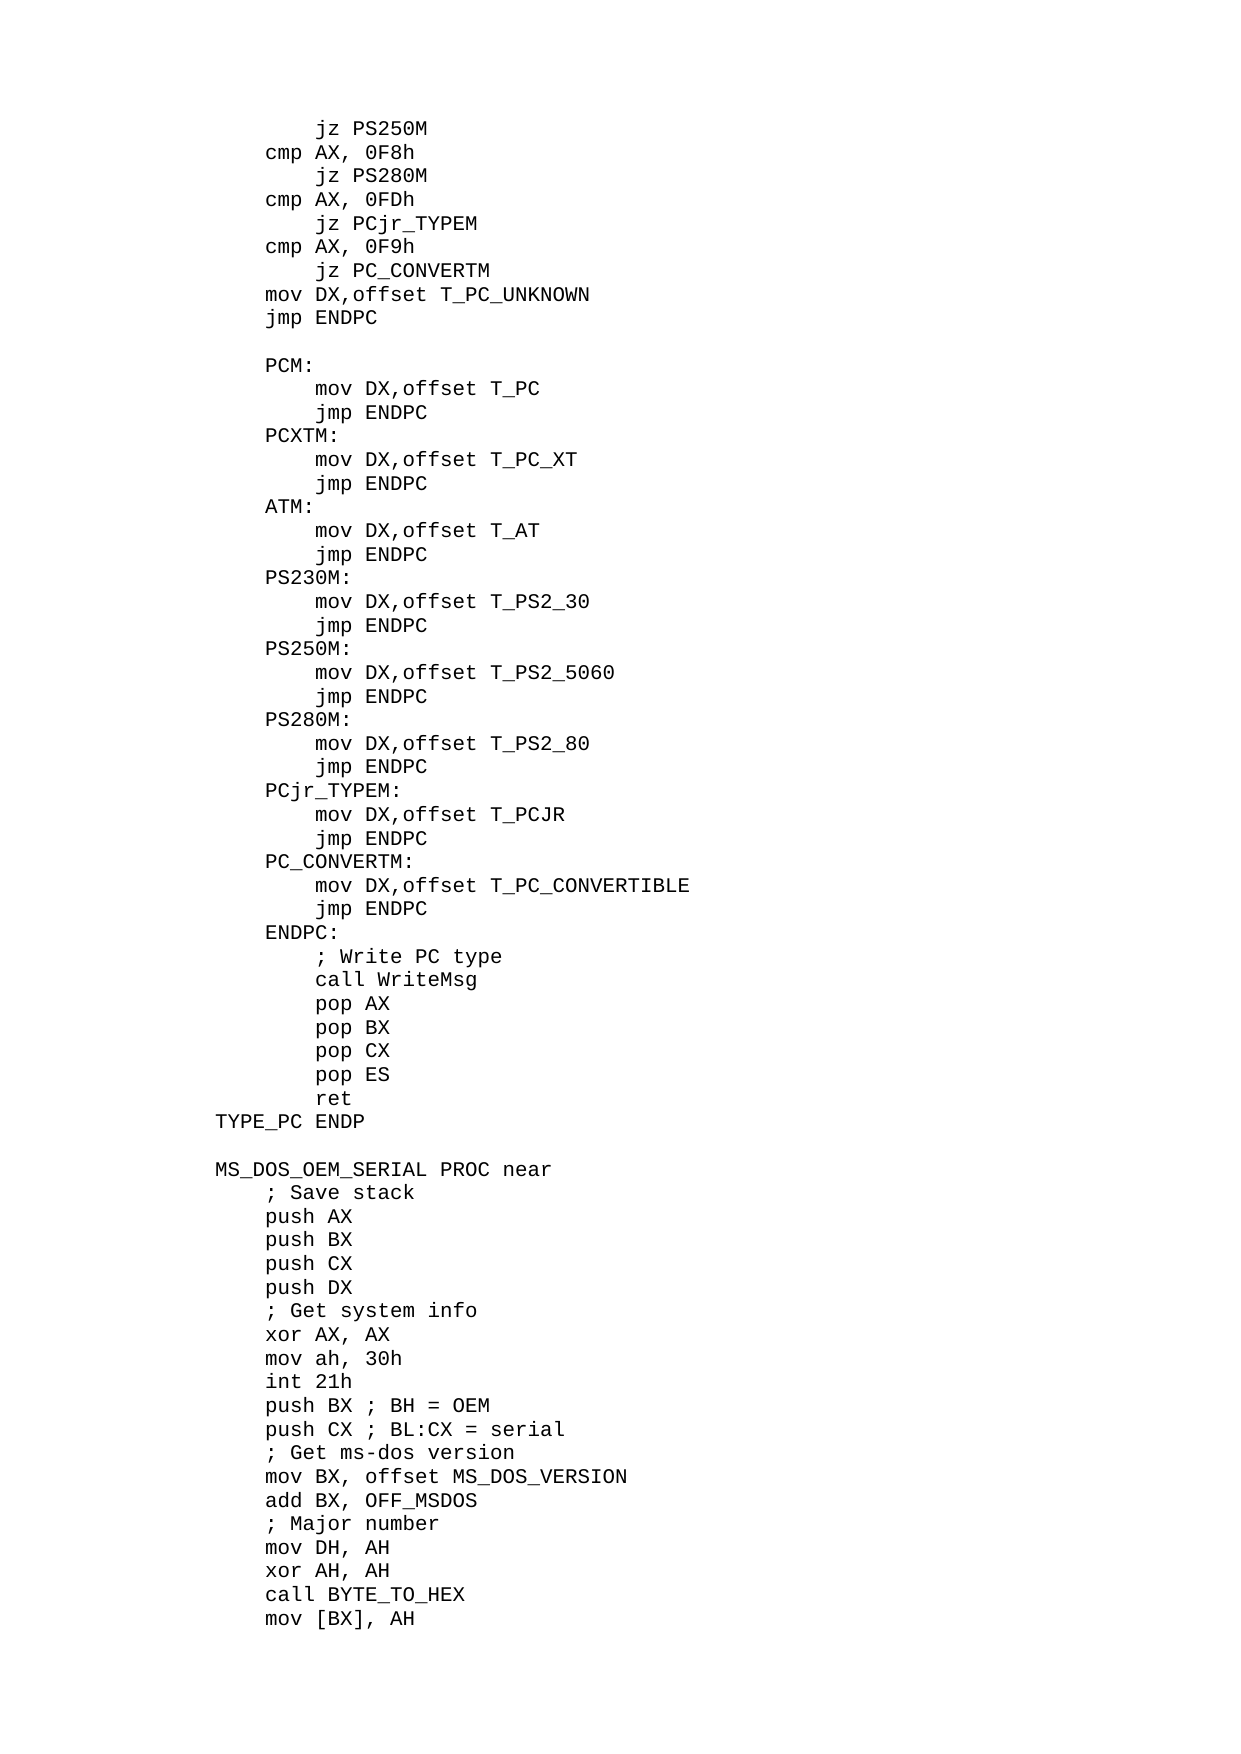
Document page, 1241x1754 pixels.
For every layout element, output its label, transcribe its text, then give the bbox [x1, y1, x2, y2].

text pop BX [215, 1017, 1152, 1040]
text call WriteMsg [215, 969, 1152, 993]
text xor AX, AX [215, 1324, 1152, 1348]
text cmp AX, 0F9h [215, 236, 1152, 260]
text PCXTM: [215, 426, 1152, 449]
text MS_DOS_OEM_SERIAL PROC near [215, 1158, 1152, 1182]
text mov DX,offset T_PC [215, 378, 1152, 402]
text ; Major number [215, 1513, 1152, 1537]
text PCjr_TYPEM: [215, 780, 1152, 804]
text ; Save stack [215, 1182, 1152, 1206]
text mov DX,offset T_PC_XT [215, 449, 1152, 473]
text push CX ; BL:CX = serial [215, 1419, 1152, 1442]
text jmp ENDPC [215, 615, 1152, 638]
text TYPE_PC ENDP [215, 1111, 1152, 1135]
text jmp ENDPC [215, 757, 1152, 780]
text PS230M: [215, 567, 1152, 591]
text jmp ENDPC [215, 686, 1152, 709]
text mov DX,offset T_PS2_5060 [215, 662, 1152, 686]
text ; Get system info [215, 1300, 1152, 1324]
text cmp AX, 0F8h [215, 142, 1152, 165]
text pop CX [215, 1040, 1152, 1064]
text mov DX,offset T_AT [215, 520, 1152, 544]
text jmp ENDPC [215, 402, 1152, 426]
text jz PC_CONVERTM [215, 260, 1152, 284]
text jz PS280M [215, 165, 1152, 189]
text PC_CONVERTM: [215, 851, 1152, 875]
text PS280M: [215, 709, 1152, 733]
text mov ah, 30h [215, 1348, 1152, 1371]
text jz PCjr_TYPEM [215, 213, 1152, 236]
text jmp ENDPC [215, 307, 1152, 331]
text jmp ENDPC [215, 827, 1152, 851]
text add BX, OFF_MSDOS [215, 1489, 1152, 1513]
text mov [BX], AH [215, 1608, 1152, 1631]
text xor AH, AH [215, 1561, 1152, 1584]
text push BX ; BH = OEM [215, 1395, 1152, 1419]
text call BYTE_TO_HEX [215, 1584, 1152, 1608]
text push DX [215, 1277, 1152, 1300]
text jmp ENDPC [215, 473, 1152, 496]
text mov DX,offset T_PS2_80 [215, 733, 1152, 757]
text jz PS250M [215, 118, 1152, 142]
text ; Write PC type [215, 946, 1152, 969]
text ret [215, 1088, 1152, 1111]
text pop ES [215, 1064, 1152, 1088]
text mov DX,offset T_PS2_30 [215, 591, 1152, 615]
text push BX [215, 1229, 1152, 1253]
text mov DX,offset T_PC_CONVERTIBLE [215, 875, 1152, 898]
text mov DX,offset T_PC_UNKNOWN [215, 284, 1152, 307]
text jmp ENDPC [215, 544, 1152, 567]
text push AX [215, 1206, 1152, 1229]
text ENDPC: [215, 922, 1152, 946]
text PS250M: [215, 638, 1152, 662]
text mov DX,offset T_PCJR [215, 804, 1152, 827]
text ; Get ms-dos version [215, 1442, 1152, 1466]
text PCM: [215, 354, 1152, 378]
text jmp ENDPC [215, 898, 1152, 922]
text pop AX [215, 993, 1152, 1017]
text int 21h [215, 1371, 1152, 1395]
text cmp AX, 0FDh [215, 189, 1152, 213]
text mov DH, AH [215, 1537, 1152, 1561]
text ATM: [215, 496, 1152, 520]
text mov BX, offset MS_DOS_VERSION [215, 1466, 1152, 1489]
text push CX [215, 1253, 1152, 1277]
